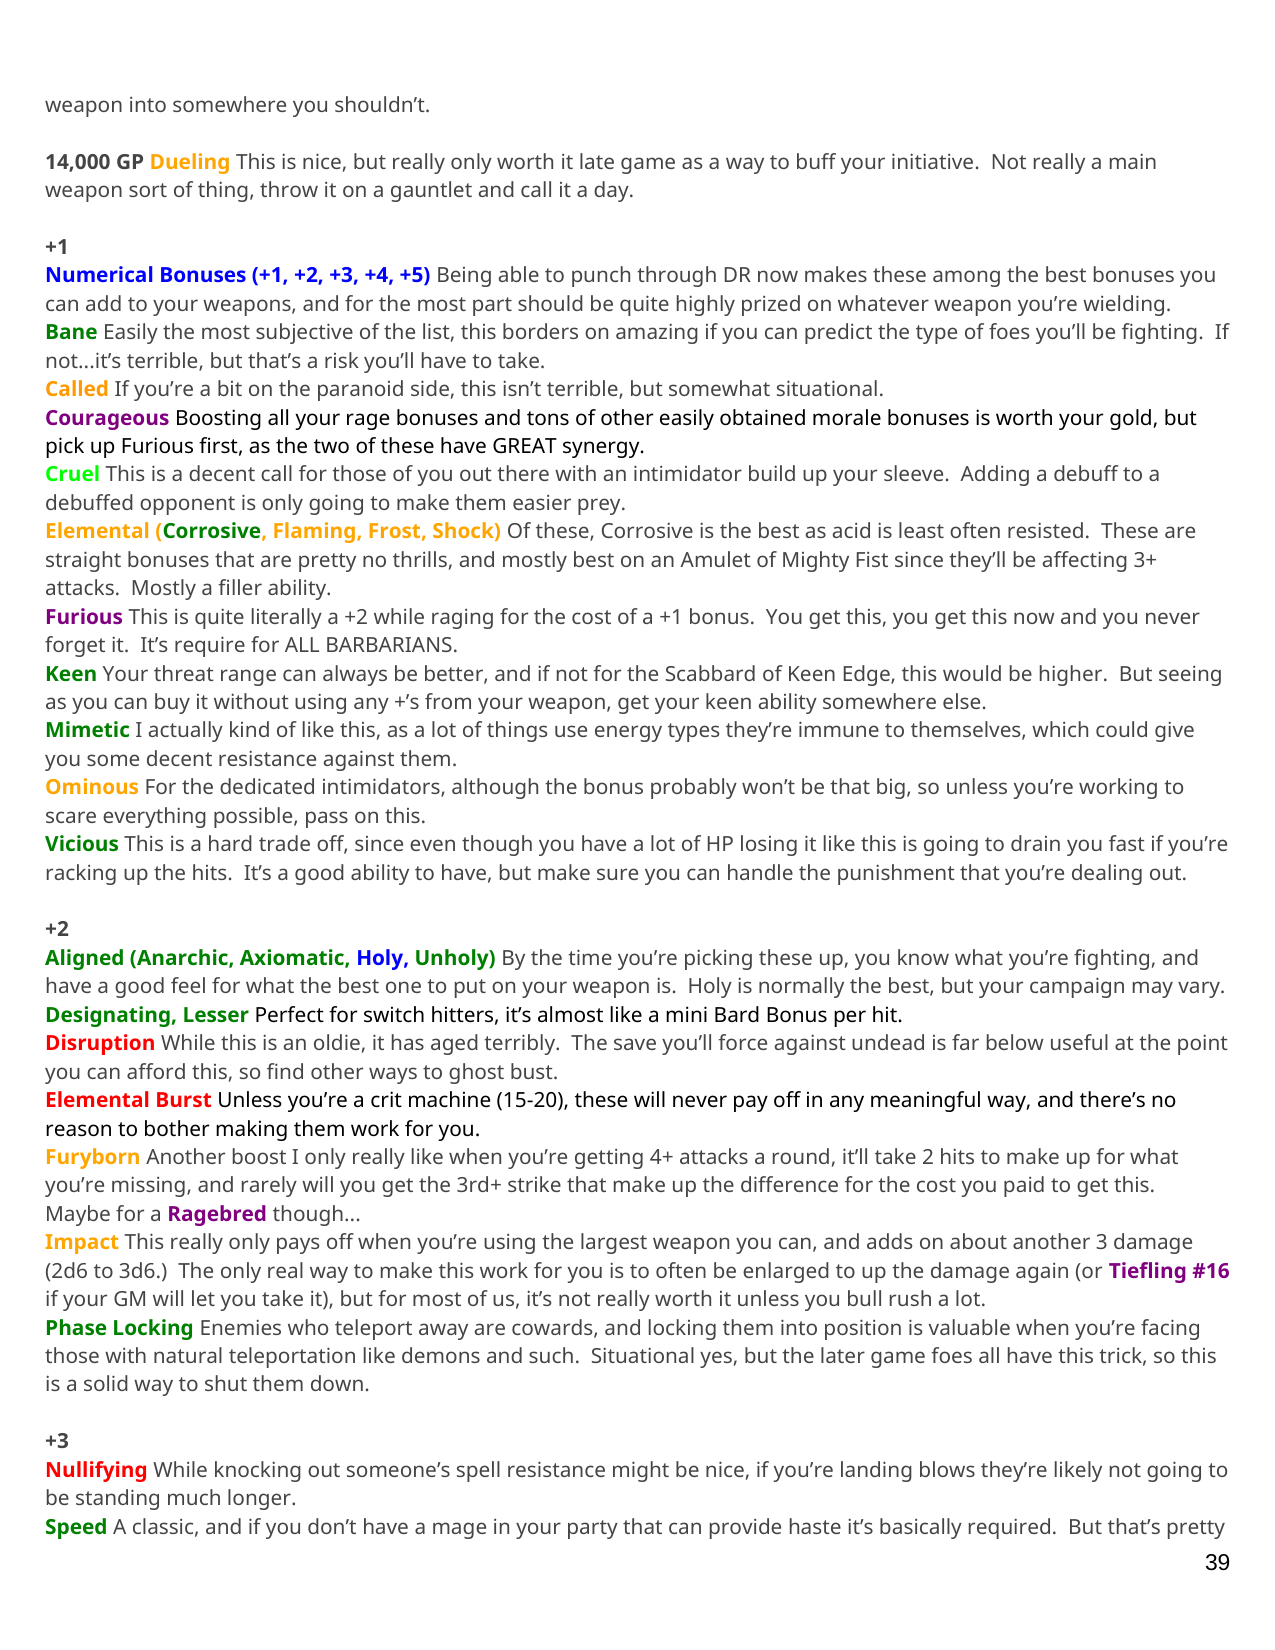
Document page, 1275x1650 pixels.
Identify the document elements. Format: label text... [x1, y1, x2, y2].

text Speed A classic, and if you don’t have a mage in your party that can provide haste it’s basically required. But that’s pretty [45, 1512, 1230, 1540]
text Designating, Lesser Perfect for switch hitters, it’s almost like a mini Bard Bonus per hit. [45, 1000, 1230, 1028]
text Furyborn Another boost I only really like when you’re getting 4+ attacks a round, it’ll take 2 hits to make up for what you’re missing, and rarely will you get the 3rd+ strike that make up the difference for the cost you paid to get this. Maybe for a Ragebred though... [45, 1142, 1230, 1227]
text Courageous Boosting all your rage bonuses and tons of other easily obtained morale bonuses is worth your gold, but pick up Furious first, as the two of these have GREAT synergy. [45, 403, 1230, 459]
text Ominous For the dedicated intimidators, although the bonus probably won’t be that big, so unless you’re working to scare everything possible, pass on this. [45, 772, 1230, 829]
text Elemental Burst Unless you’re a crit machine (15-20), these will never pay off in any meaningful way, and there’s no reason to bother making them work for you. [45, 1085, 1230, 1142]
text Aligned (Anarchic, Axiomatic, Holy, Unholy) By the time you’re picking these up, you know what you’re fighting, and have a good feel for what the best one to put on your weapon is. Holy is normally the best, but your campaign may vary. [45, 943, 1230, 1000]
text +3 [45, 1426, 1230, 1455]
text Keen Your threat range can always be better, and if not for the Scabbard of Keen Edge, this would be higher. But seeing as you can buy it without using any +’s from your weapon, get your keen ability somewhere else. [45, 659, 1230, 716]
text Numerical Bonuses (+1, +2, +3, +4, +5) Being able to punch through DR now makes these among the best bonuses you can add to your weapons, and for the most part should be quite highly prized on whatever weapon you’re wielding. [45, 261, 1230, 317]
text Nullifying While knocking out someone’s spell resistance might be nice, if you’re landing blows they’re likely not going to be standing much longer. [45, 1455, 1230, 1512]
text Elemental (Corrosive, Flaming, Frost, Shock) Of these, Corrosive is the best as acid is least often resisted. These are straight bonuses that are pretty no thrills, and mostly best on an Amulet of Mighty Fist since they’ll be affecting 3+ attacks. Mostly a filler ability. [45, 516, 1230, 602]
text Mimetic I actually kind of like this, as a lot of things use energy types they’re immune to themselves, which could give you some decent resistance against them. [45, 716, 1230, 772]
text Called If you’re a bit on the paranoid side, this isn’t terrible, but somewhat situational. [45, 374, 1230, 403]
text Disruption While this is an oldie, it has aged terribly. The save you’ll force against undead is far below useful at the point you can afford this, so find other ways to ghost bust. [45, 1028, 1230, 1085]
text +2 [45, 914, 1230, 943]
text Impact This really only pays off when you’re using the largest weapon you can, and adds on about another 3 damage (2d6 to 3d6.) The only real way to make this work for you is to often be enlarged to up the damage again (or Tiefling #16 if your GM will let you take it), but for most of us, it’s not really worth it unless you bull rush a lot. [45, 1227, 1230, 1313]
text Cruel This is a decent call for those of you out there with an intimidator build up your sleeve. Adding a debuff to a debuffed opponent is only going to make them easier prey. [45, 459, 1230, 516]
text Furious This is quite literally a +2 while raging for the cost of a +1 bonus. You get this, you get this now and you never forget it. It’s require for ALL BARBARIANS. [45, 602, 1230, 659]
text 14,000 GP Dueling This is nice, but really only worth it late game as a way to buff your initiative. Not really a main weapon sort of thing, throw it on a gauntlet and call it a day. [45, 147, 1230, 204]
text Bane Easily the most subjective of the list, this borders on amazing if you can predict the type of foes you’ll be fighting. If not...it’s terrible, but that’s a risk you’ll have to take. [45, 317, 1230, 374]
text Vicious This is a hard trade off, since even though you have a lot of HP losing it like this is going to drain you fast if you’re racking up the hits. It’s a good ability to have, but make sure you can handle the punishment that you’re dealing out. [45, 829, 1230, 886]
text +1 [45, 232, 1230, 261]
text Phase Locking Enemies who teleport away are cowards, and locking them into position is valuable when you’re facing those with natural teleportation like demons and such. Situational yes, but the later game foes all have this trick, so this is a solid way to shut them down. [45, 1313, 1230, 1398]
text weapon into somewhere you shouldn’t. [45, 90, 1230, 118]
